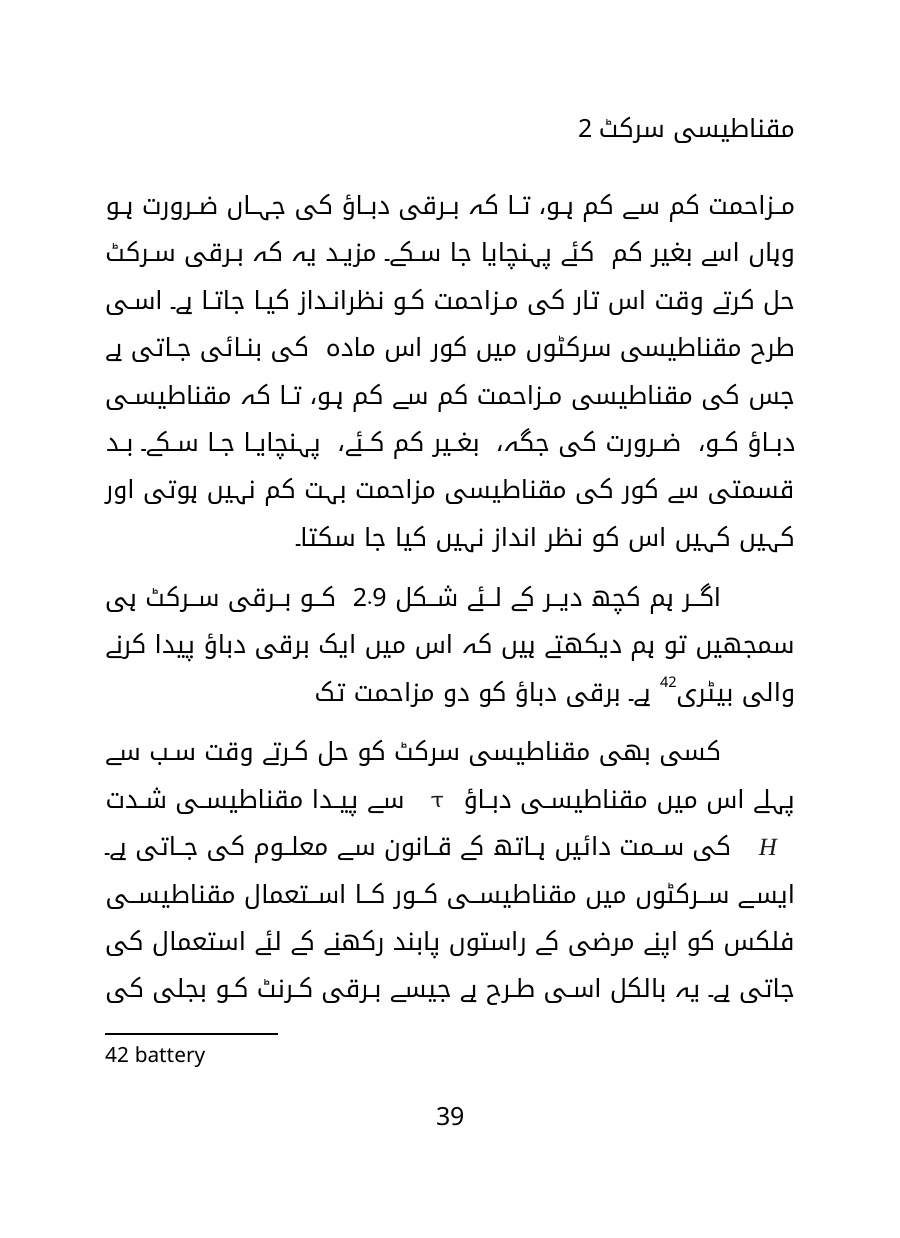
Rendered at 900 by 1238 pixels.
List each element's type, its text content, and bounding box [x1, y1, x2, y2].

text شکل 2.10 مساوات 2.31 کو دیکھ کر بنایا گیا ہے۔ یہاں کور کی مقناطیسی مزاحمت کو نظرانداز کیا گیا ہے۔مقناطیسی سرکٹوں میں کور کو بالکل یوں ہی استعمال کیا جاتا ہے جیسے برقی سرکٹ میں بجلی کی تار کو استعمال کیا جاتا ہے۔ بجلی کی تار اس مادہ کی بنائی جاتی ہے جس کی مزاحمت کم سے کم ہو، تا کہ برقی دباؤ کی جہاں ضرورت ہو وہاں اسے بغیر کم کئے پہنچایا جا سکے۔ مزید یہ کہ برقی سرکٹ حل کرتے وقت اس تار کی مزاحمت کو نظرانداز کیا جاتا ہے۔ اسی طرح مقناطیسی سرکٹوں میں کور اس مادہ کی بنائی جاتی ہے جس کی مقناطیسی مزاحمت کم سے کم ہو، تا کہ مقناطیسی دباؤ کو، ضرورت کی جگہ، بغیر کم کئے، پہنچایا جا سکے۔ بد قسمتی سے کور کی مقناطیسی مزاحمت بہت کم نہیں ہوتی اور کہیں کہیں اس کو نظر انداز نہیں کیا جا سکتا۔ [105, 182, 795, 562]
text اگر ہم کچھ دیر کے لئے شکل 2.9 کو برقی سرکٹ ہی سمجھیں تو ہم دیکھتے ہیں کہ اس میں ایک برقی دباؤ پیدا کرنے والی بیٹری ہے۔ برقی دباؤ کو دو مزاحمت تک [105, 574, 795, 716]
text battery [105, 1040, 795, 1068]
text کسی بھی مقناطیسی سرکٹ کو حل کرتے وقت سب سے پہلے اس میں مقناطیسی دباؤ سے پیدا مقناطیسی شدت کی سمت دائیں ہاتھ کے قانون سے معلوم کی جاتی ہے۔ ایسے سرکٹوں میں مقناطیسی کور کا استعمال مقناطیسی فلکس کو اپنے مرضی کے راستوں پابند رکھنے کے لئے استعمال کی جاتی ہے۔ یہ بالکل اسی طرح ہے جیسے برقی کرنٹ کو بجلی کی تار کے ذریعہ جہاں ضرورت ہو لے جایا جاتا ہے۔ [105, 729, 795, 1013]
